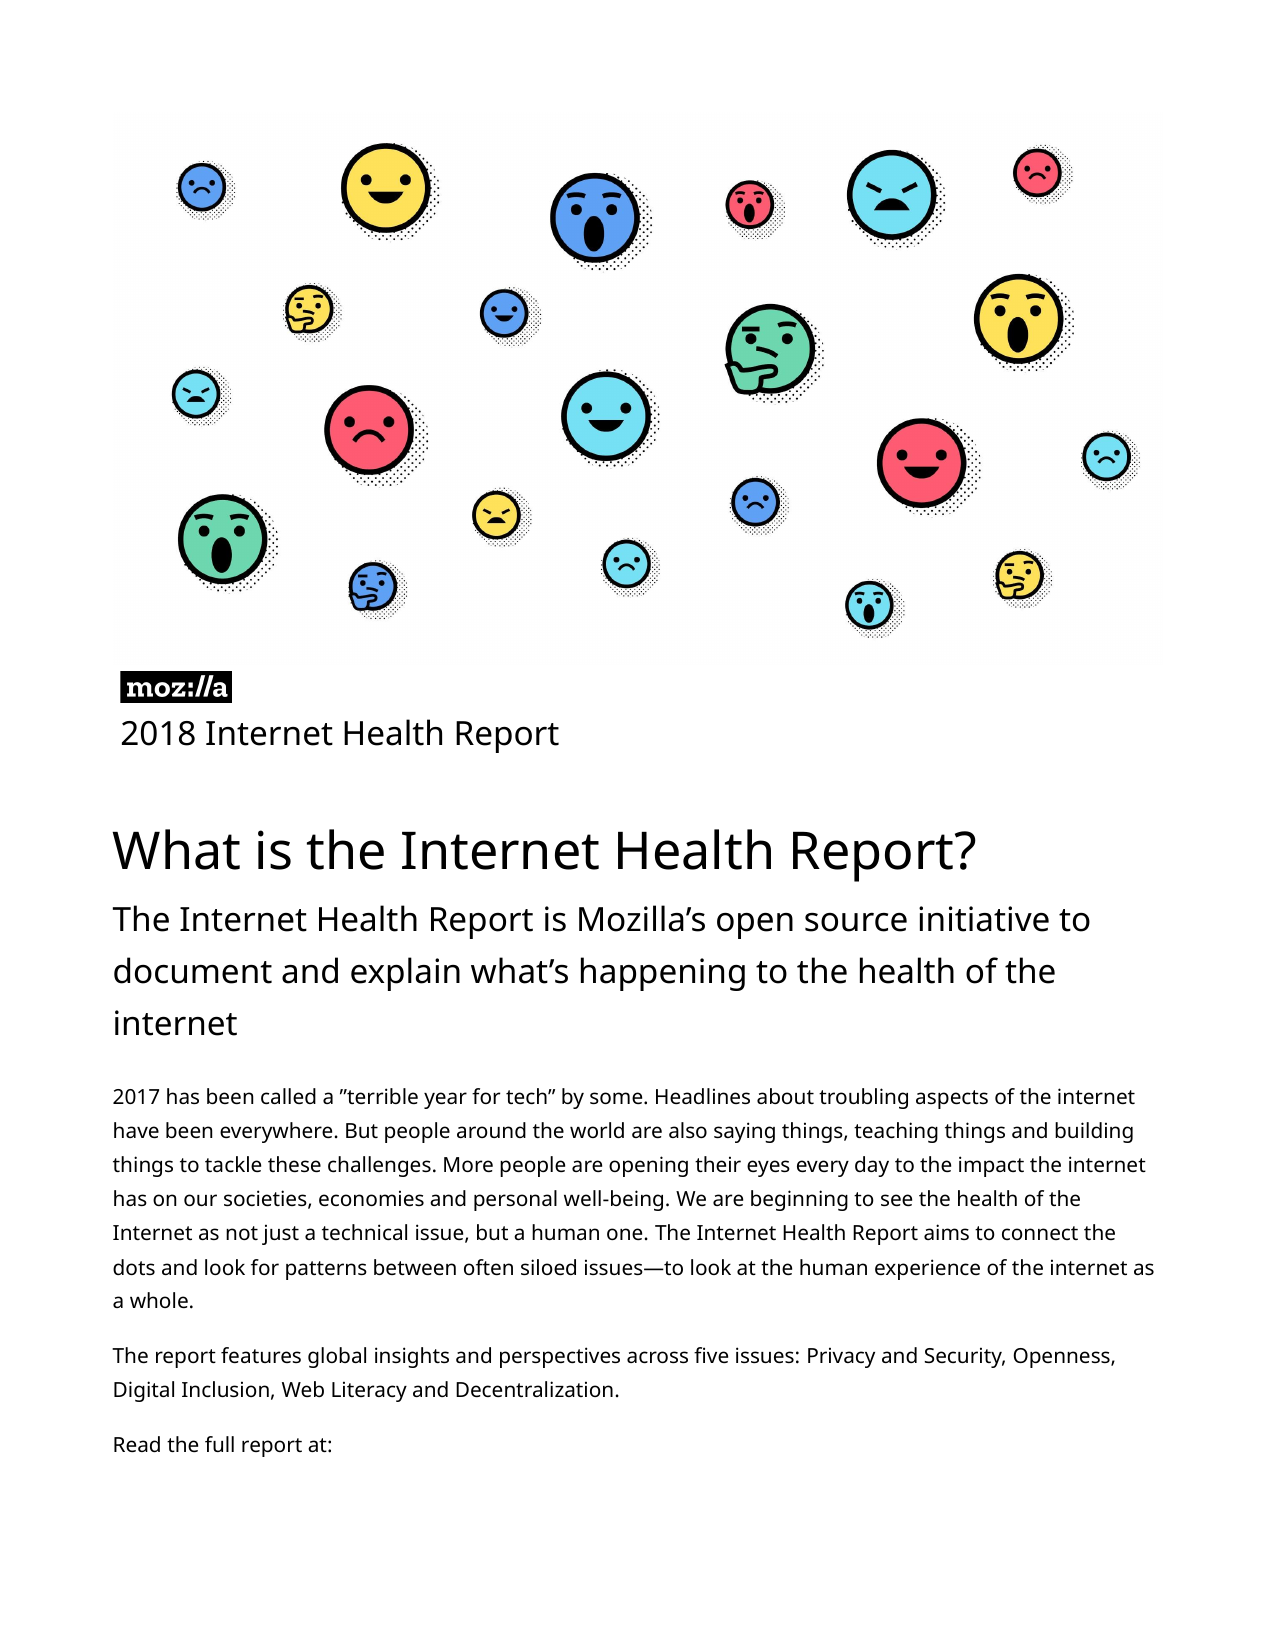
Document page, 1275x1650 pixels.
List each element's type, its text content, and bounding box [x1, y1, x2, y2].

text 2018 Internet Health Report [112, 668, 1162, 755]
text The Internet Health Report is Mozilla’s open source initiative to document and explain what’s happening to the health of the internet [112, 896, 1162, 1045]
text The report features global insights and perspectives across five issues: Privacy and Security, Openness, Digital Inclusion, Web Literacy and Decentralization. [112, 1342, 1162, 1404]
picture [112, 112, 1163, 665]
text Read the full report at: [112, 1431, 1162, 1459]
picture [120, 671, 232, 703]
text 2017 has been called a ”terrible year for tech” by some. Headlines about troubling aspects of the internet have been everywhere. But people around the world are also saying things, teaching things and building things to tackle these challenges. More people are opening their eyes every day to the impact the internet has on our societies, economies and personal well-being. We are beginning to see the health of the Internet as not just a technical issue, but a human one. The Internet Health Report aims to connect the dots and look for patterns between often siloed issues—to look at the human experience of the internet as a whole. [112, 1082, 1162, 1315]
text What is the Internet Health Report? [112, 814, 1162, 885]
